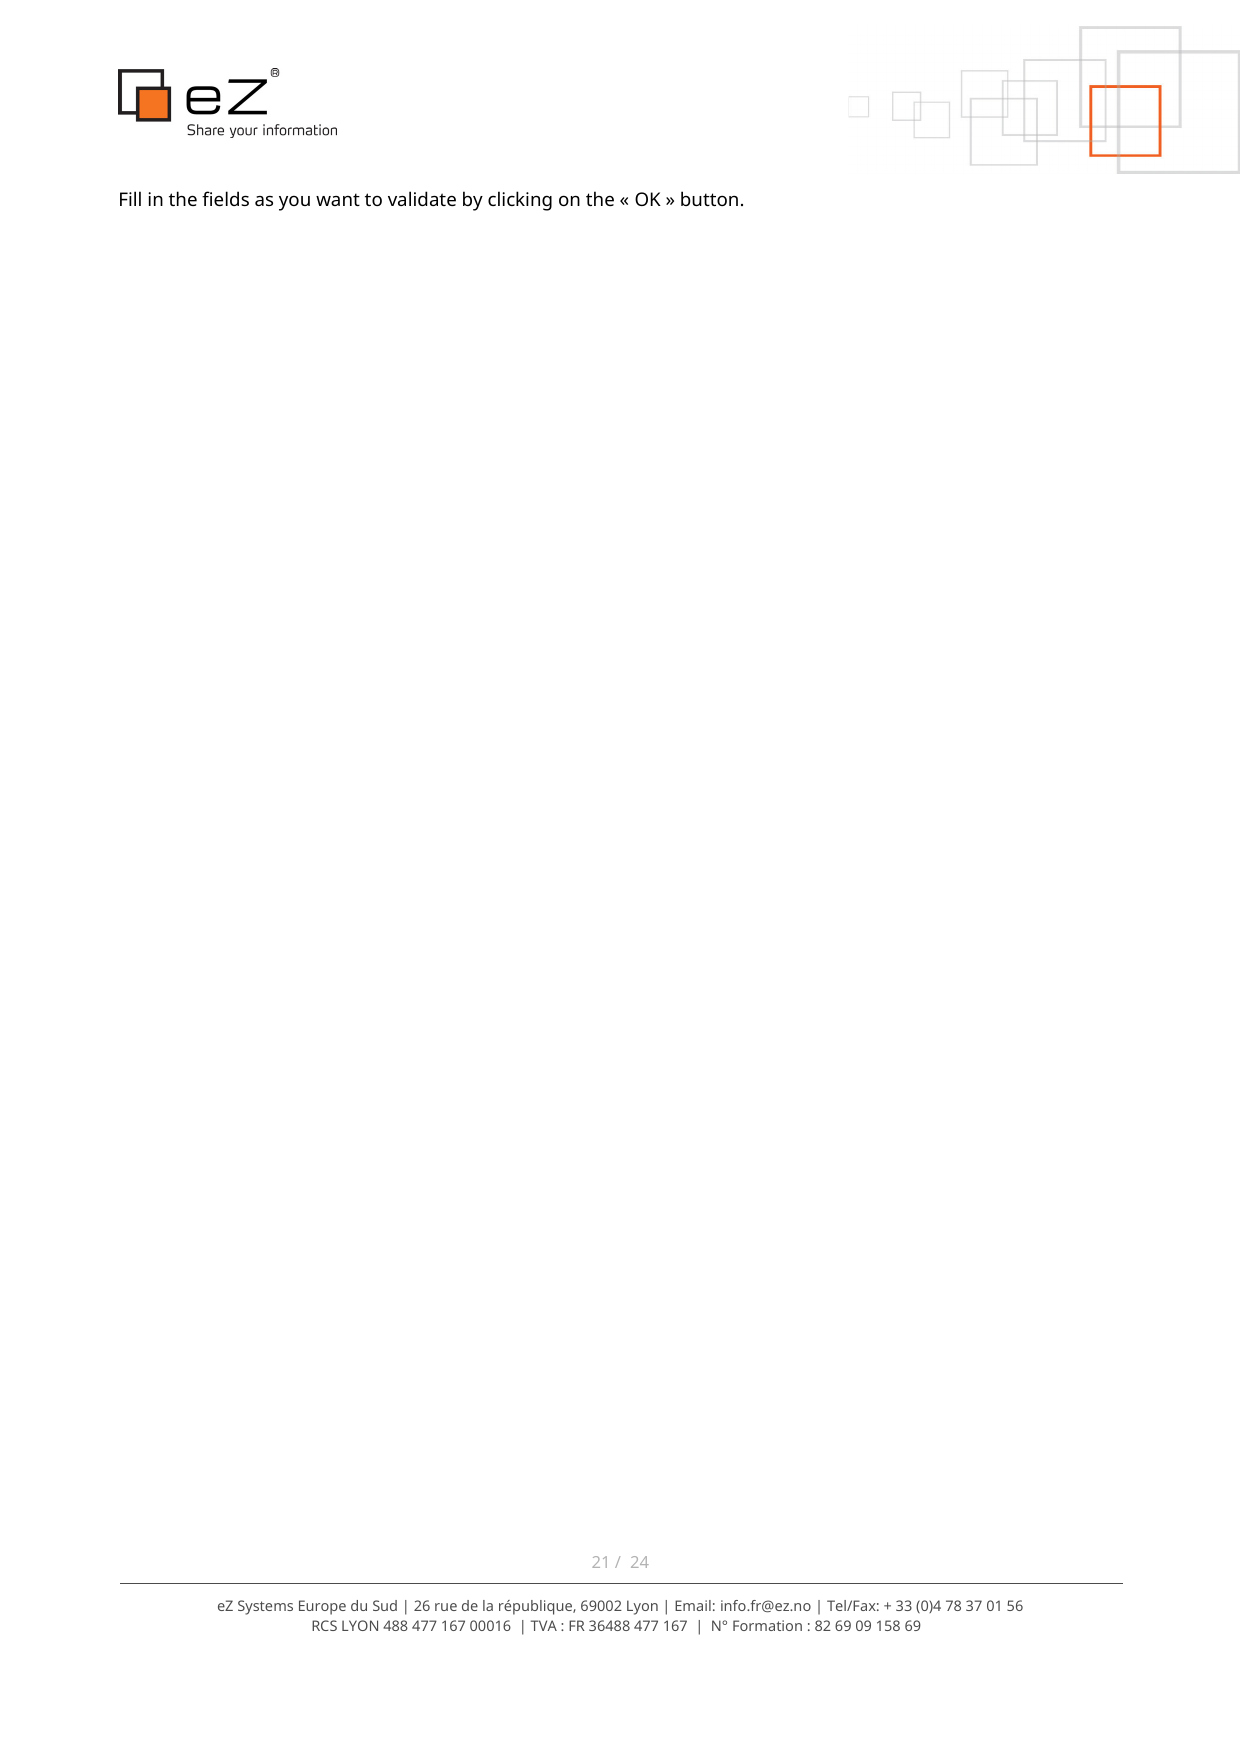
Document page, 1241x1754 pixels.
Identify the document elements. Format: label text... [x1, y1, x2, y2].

text Fill in the fields as you want to validate by clicking on the « OK » button. [118, 173, 1122, 212]
picture [118, 68, 442, 187]
picture [848, 26, 1240, 174]
